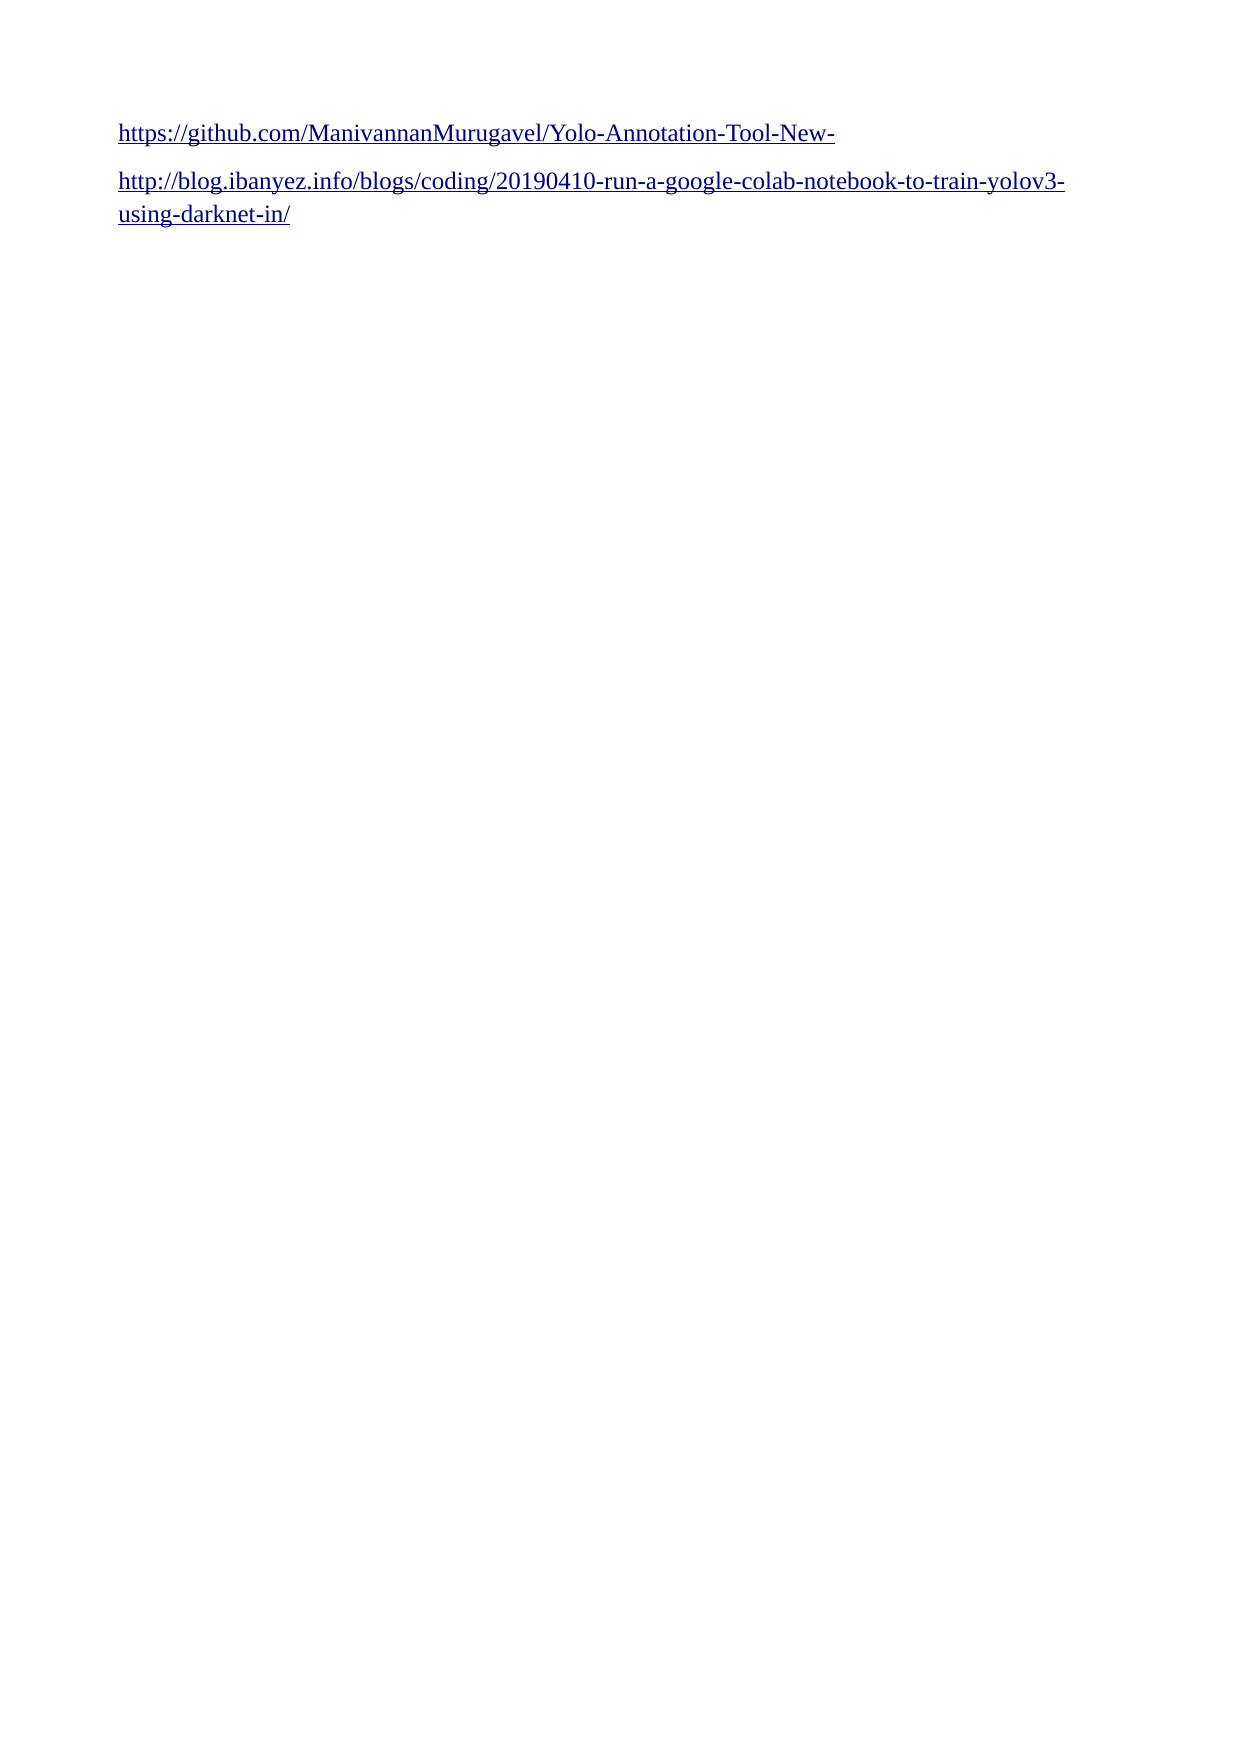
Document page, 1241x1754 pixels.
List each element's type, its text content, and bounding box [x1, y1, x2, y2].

text http://blog.ibanyez.info/blogs/coding/20190410-run-a-google-colab-notebook-to-train-yolov3-using-darknet-in/ [118, 166, 1122, 227]
text https://github.com/ManivannanMurugavel/Yolo-Annotation-Tool-New- [118, 118, 1122, 147]
